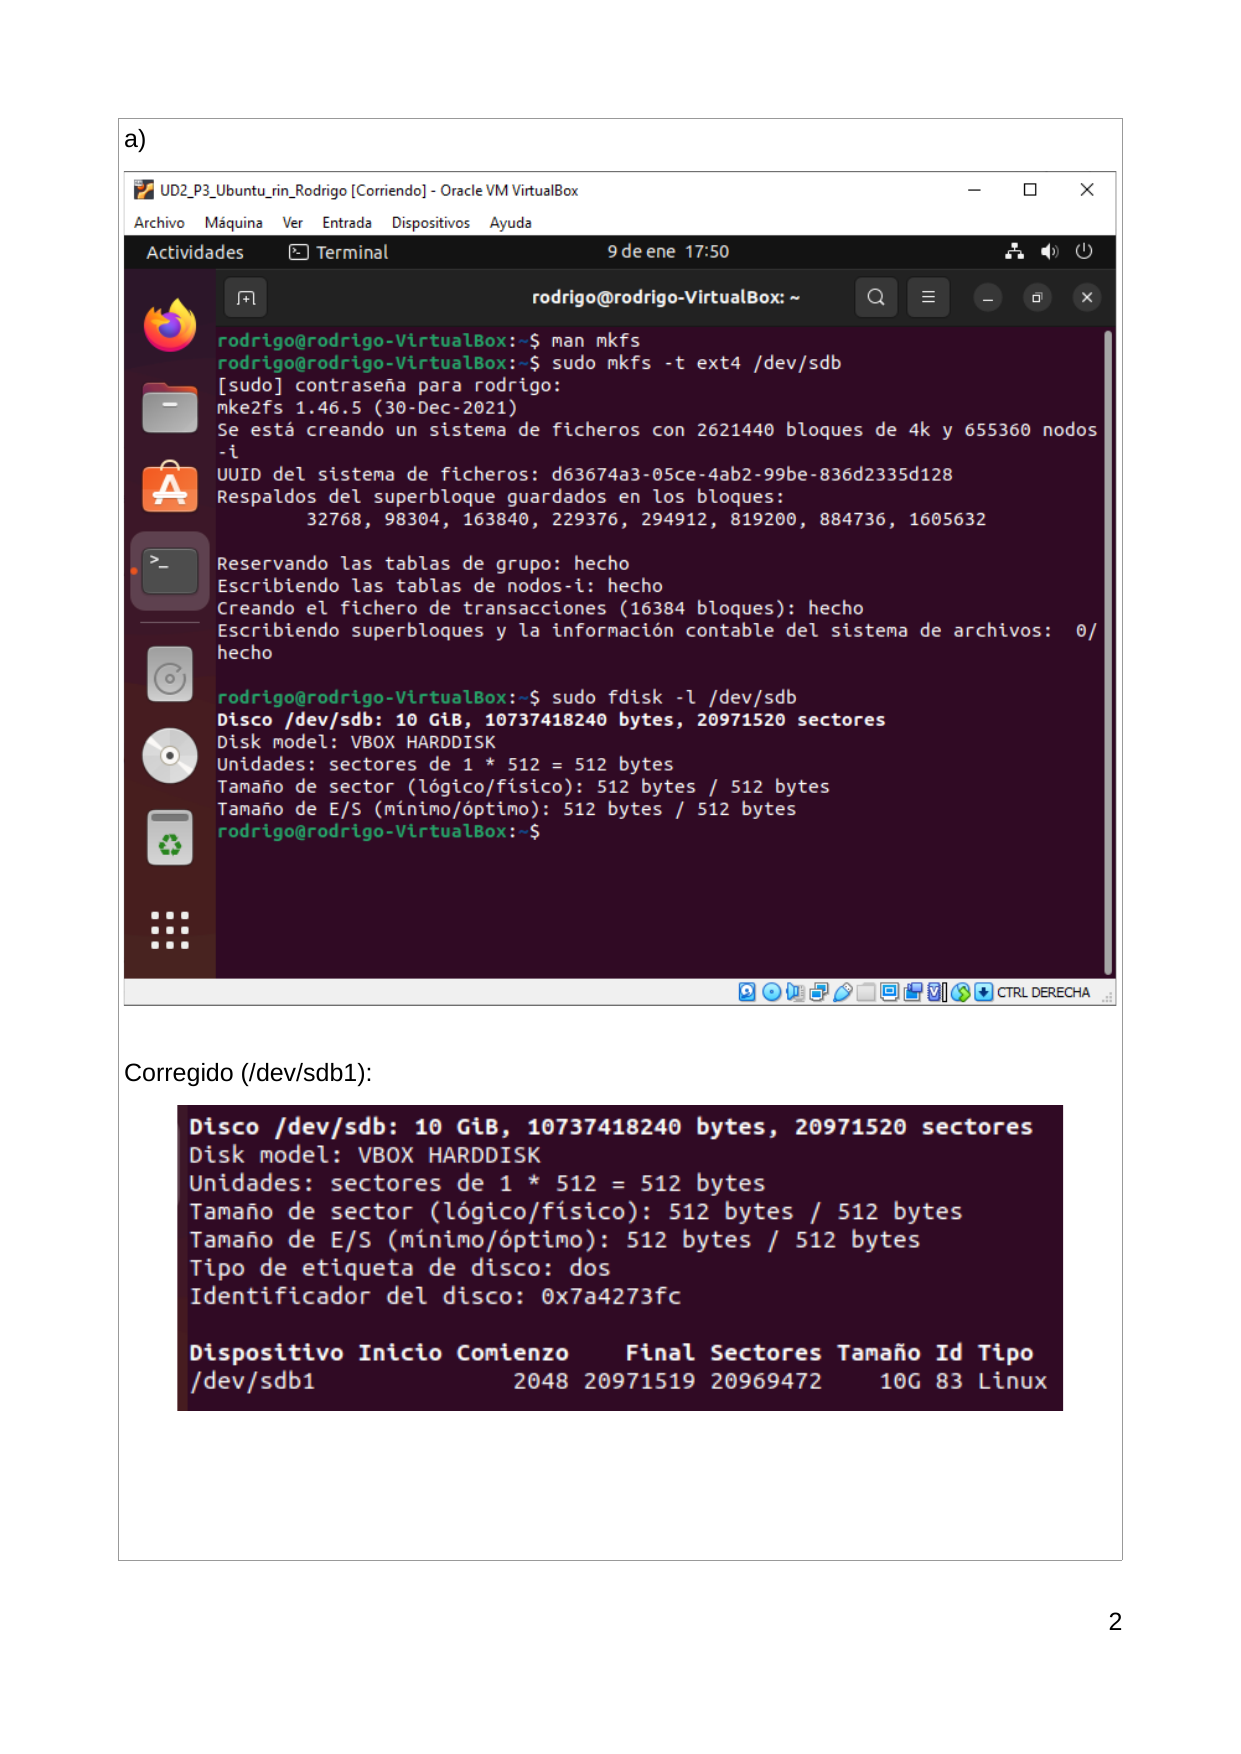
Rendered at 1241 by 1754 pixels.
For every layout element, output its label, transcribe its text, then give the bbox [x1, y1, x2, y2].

picture [123, 171, 1117, 1006]
picture [177, 1105, 1064, 1411]
table_cell a) Corregido (/dev/sdb1): [119, 119, 1122, 1559]
